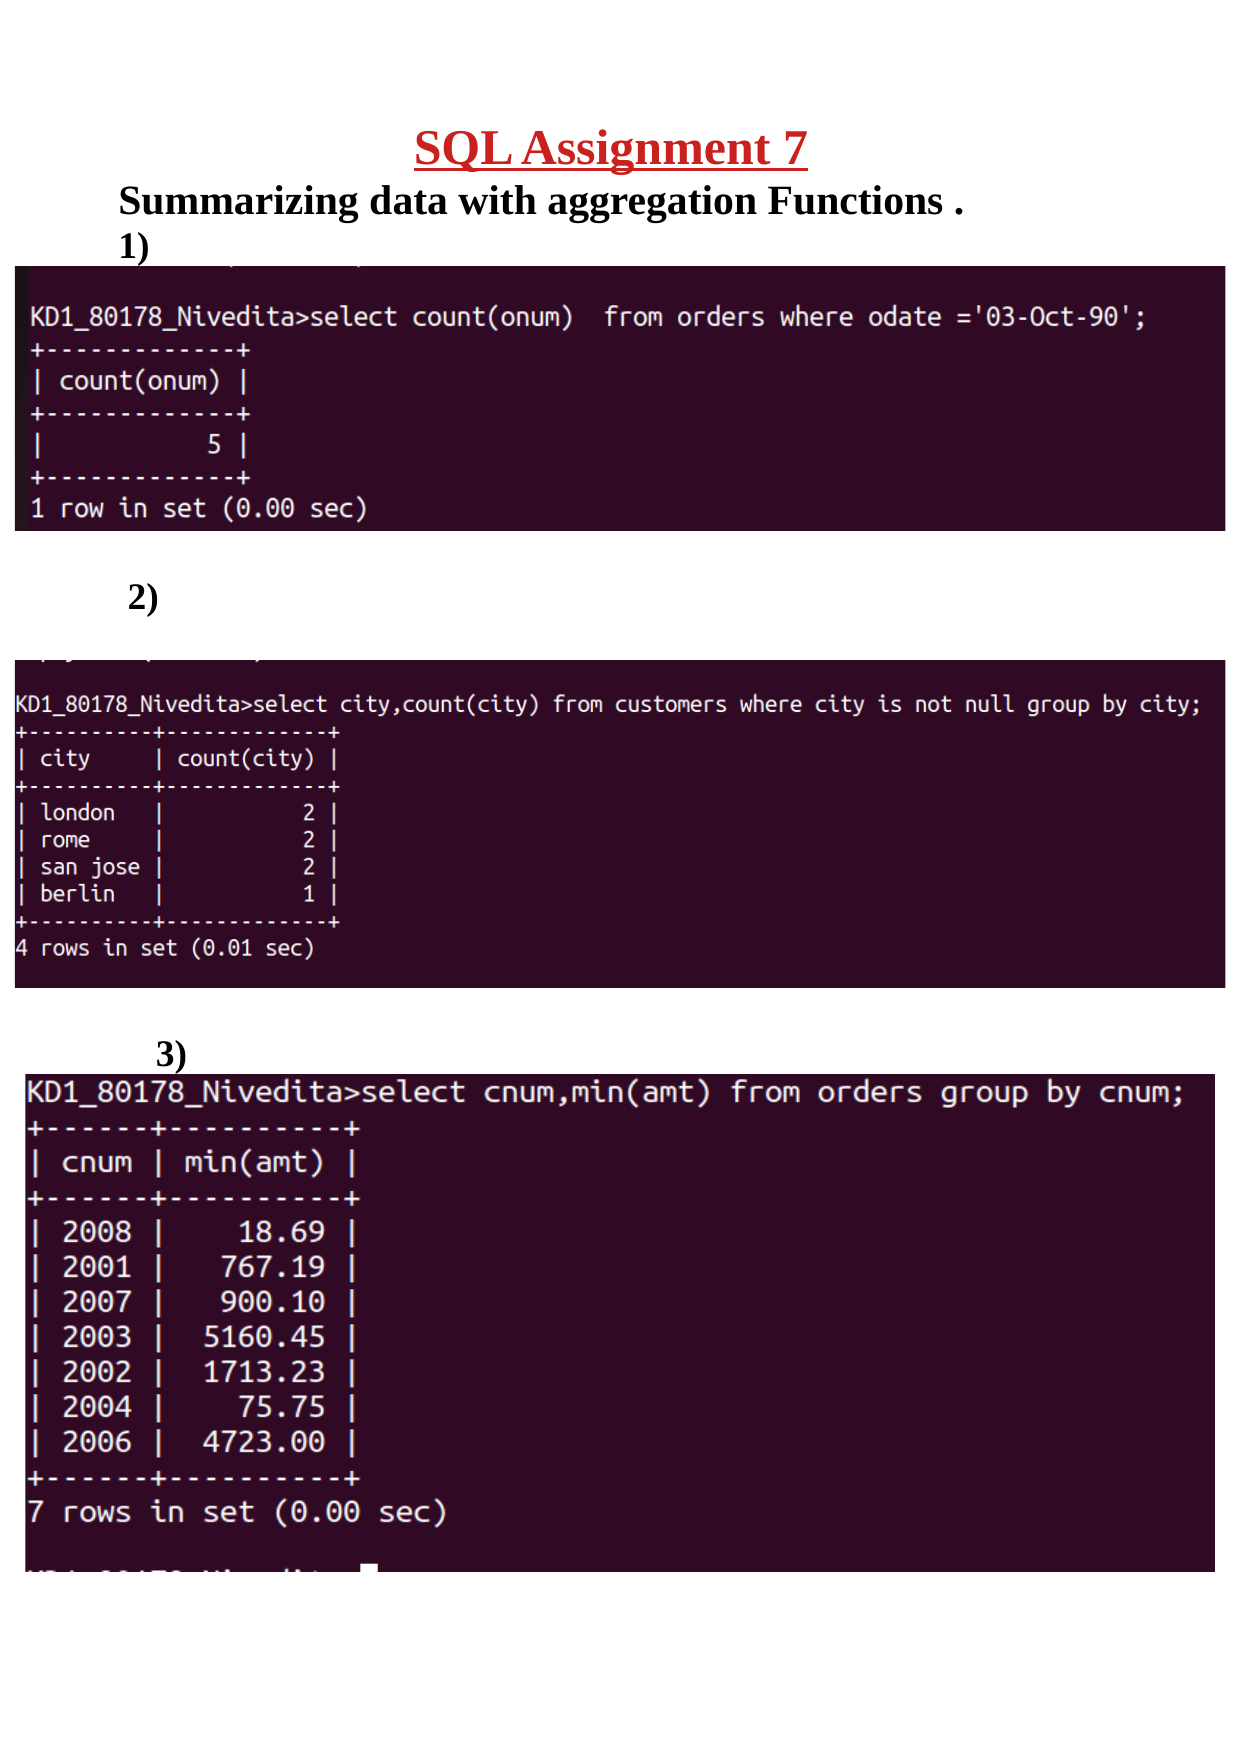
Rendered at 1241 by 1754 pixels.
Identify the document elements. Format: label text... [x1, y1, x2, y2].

text 2) [118, 574, 1122, 617]
text Summarizing data with aggregation Functions . [118, 176, 1122, 223]
picture [14, 266, 1226, 531]
text 3) [118, 1031, 1122, 1074]
picture [14, 660, 1226, 988]
text 1) [118, 223, 1122, 266]
picture [25, 1074, 1215, 1572]
text SQL Assignment 7 [118, 118, 1122, 176]
